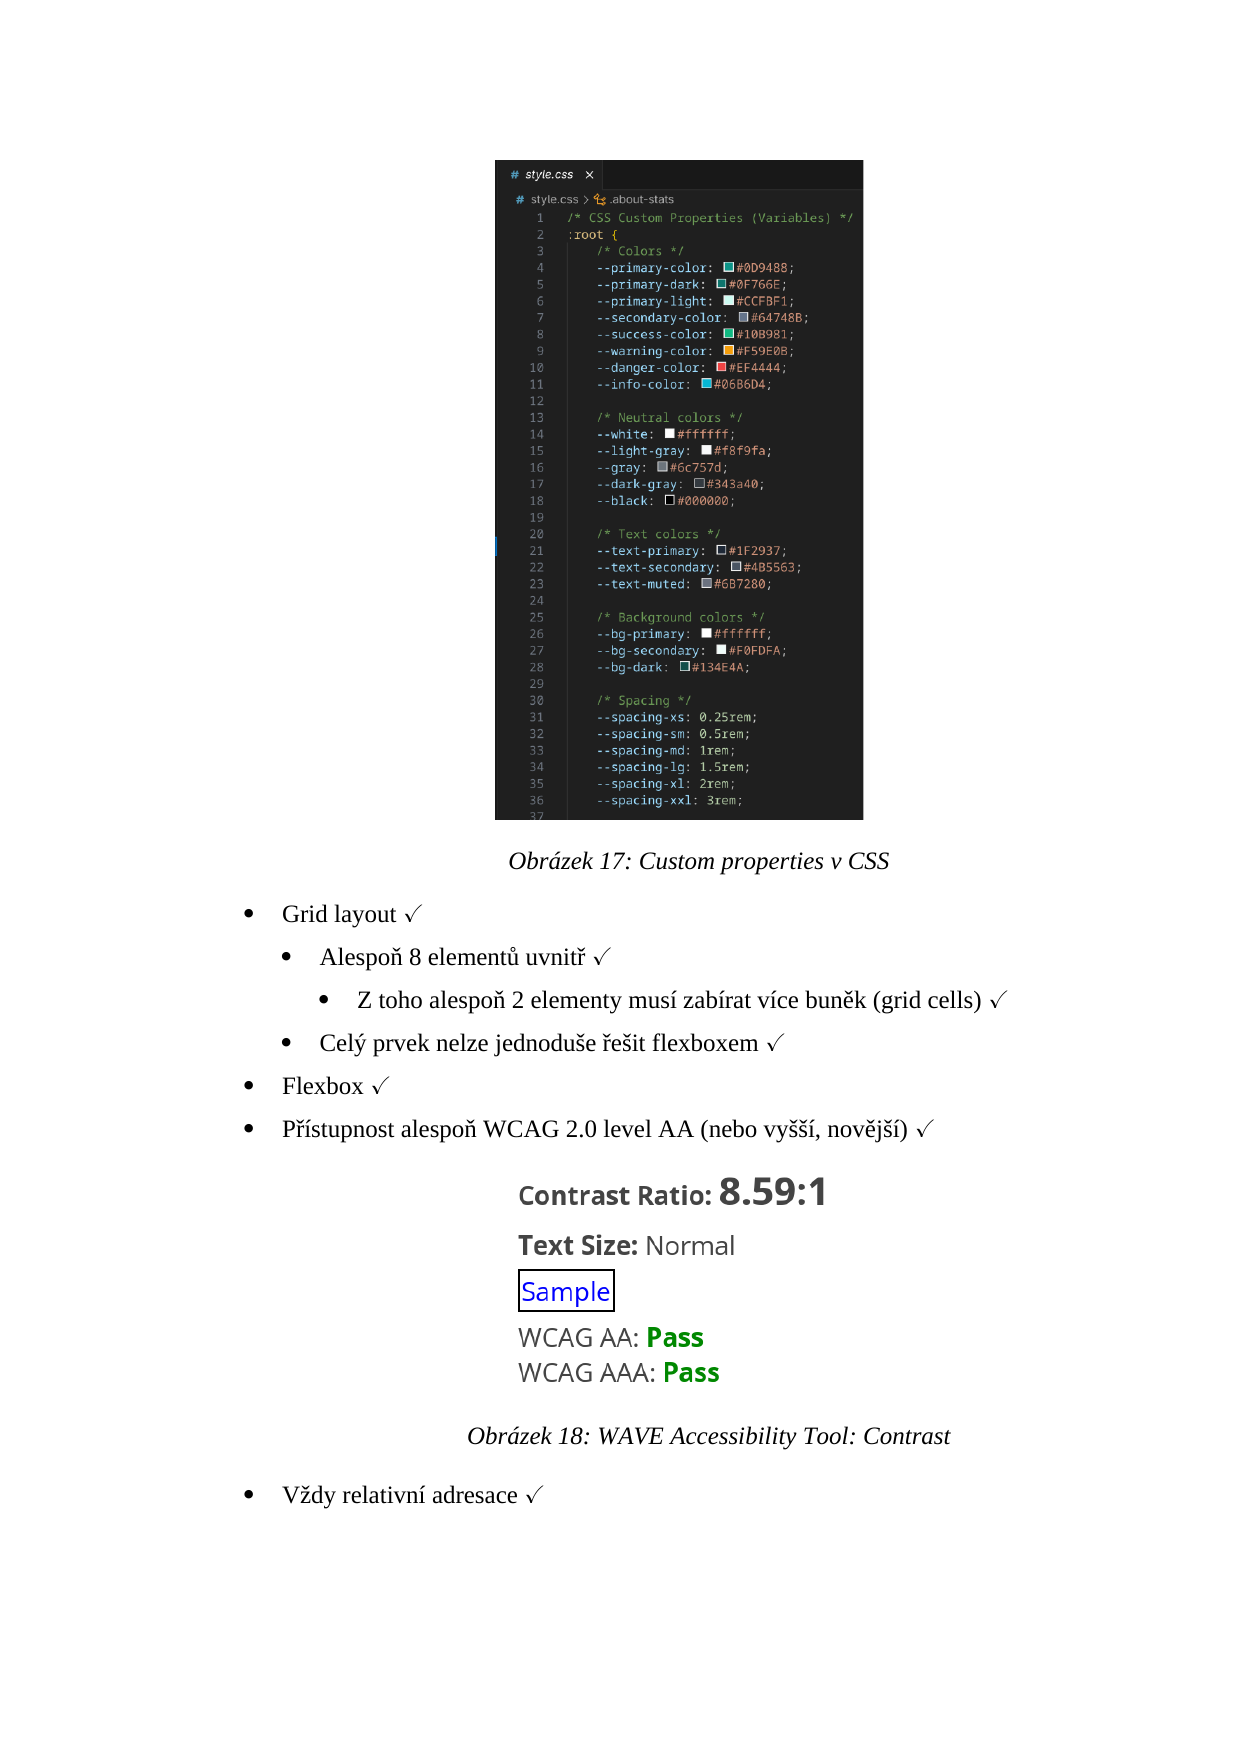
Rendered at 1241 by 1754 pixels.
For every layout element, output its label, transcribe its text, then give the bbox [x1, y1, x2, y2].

list Obrázek 18: WAVE Accessibility Tool: Contrast [408, 1166, 951, 1450]
list Z toho alespoň 2 elementy musí zabírat více buněk (grid cells) ✓ [319, 985, 1152, 1014]
list Alespoň 8 elementů uvnitř ✓ [282, 942, 1152, 971]
picture [495, 160, 864, 820]
list Vždy relativní adresace ✓ [244, 1154, 1152, 1509]
list Celý prvek nelze jednoduše řešit flexboxem ✓ [282, 1028, 1152, 1057]
picture [510, 1166, 848, 1394]
list Grid layout ✓ [244, 148, 1152, 928]
list Obrázek 17: Custom properties v CSS [449, 160, 909, 875]
list Flexbox ✓ [244, 1071, 1152, 1100]
list Přístupnost alespoň WCAG 2.0 level AA (nebo vyšší, novější) ✓ [244, 1114, 1152, 1143]
